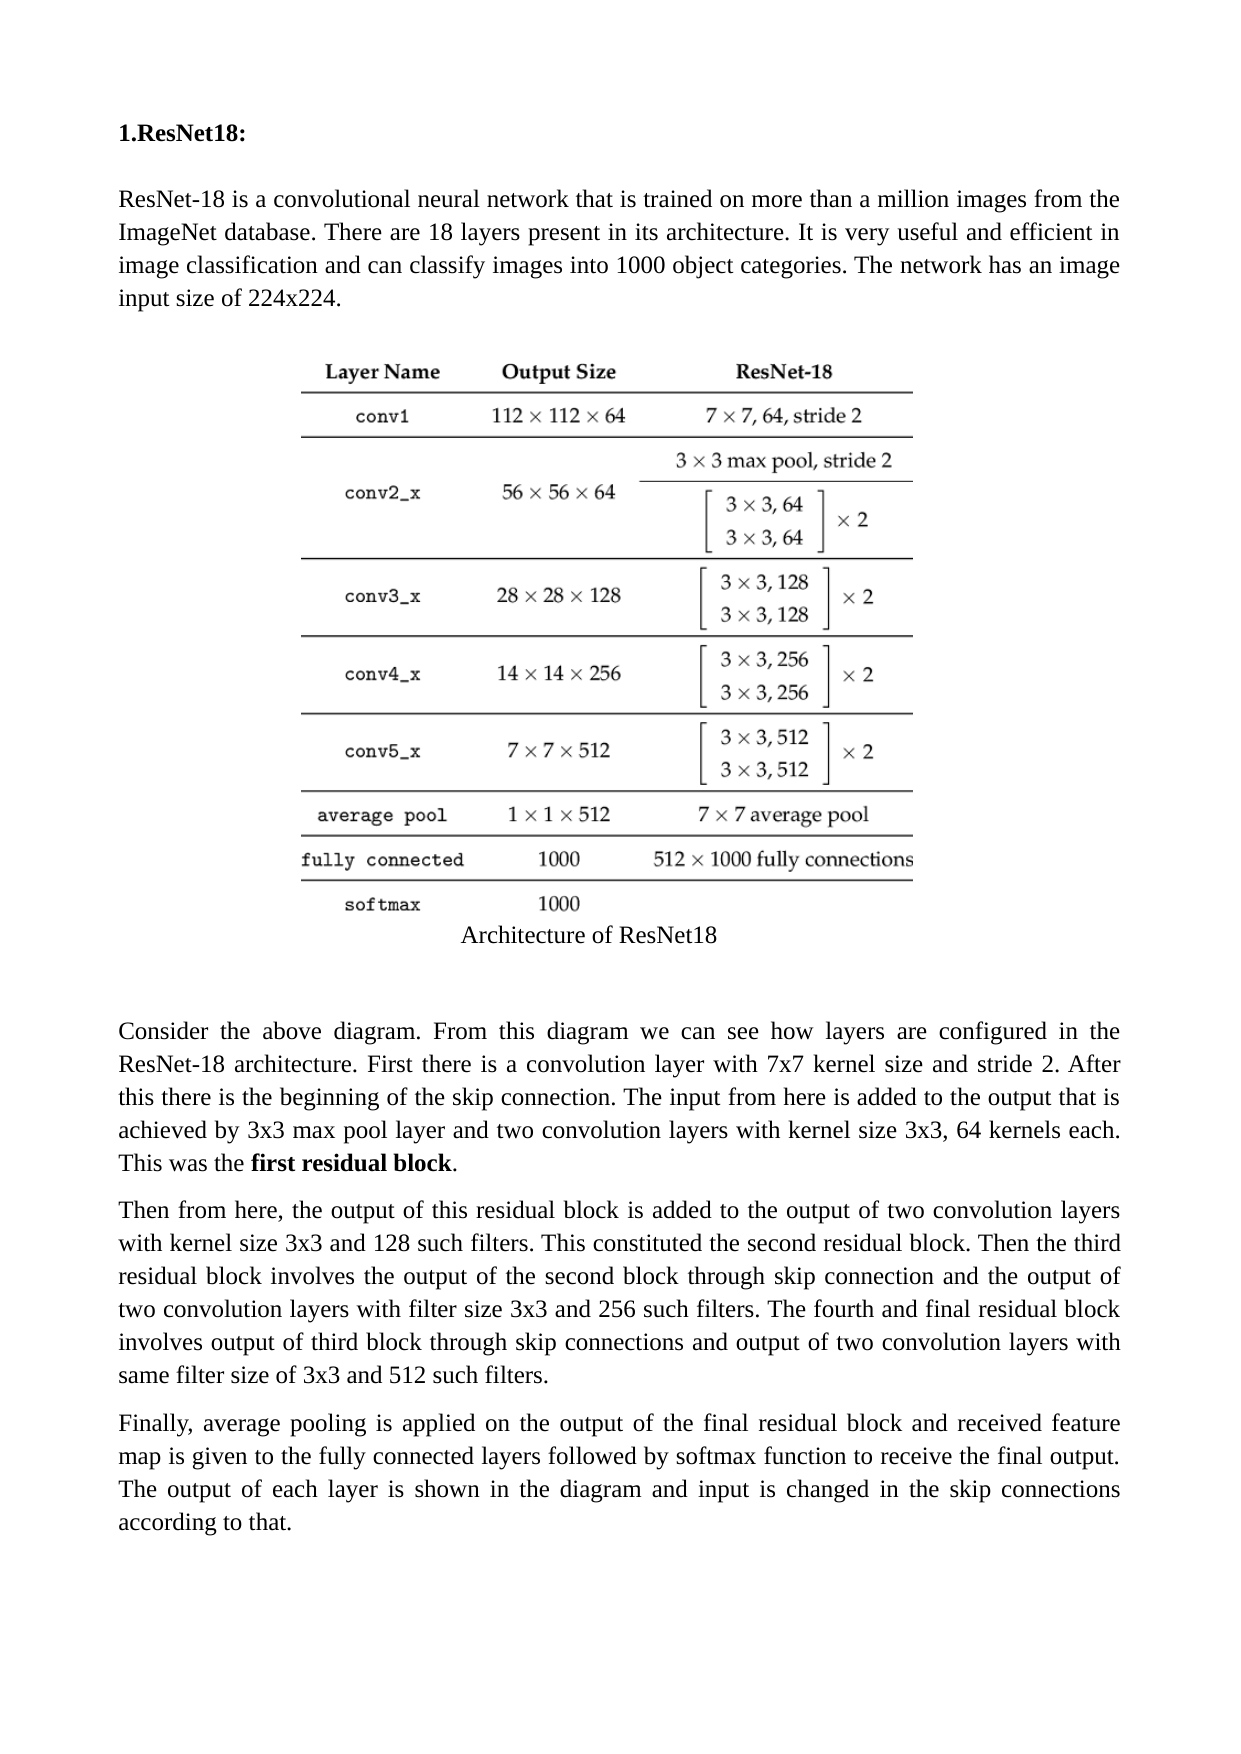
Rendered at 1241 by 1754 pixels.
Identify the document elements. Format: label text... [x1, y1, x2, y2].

text Then from here, the output of this residual block is added to the output of two convolution layers with kernel size 3x3 and 128 such filters. This constituted the second residual block. Then the third residual block involves the output of the second block through skip connection and the output of two convolution layers with filter size 3x3 and 256 such filters. The fourth and final residual block involves output of third block through skip connections and output of two convolution layers with same filter size of 3x3 and 512 such filters. [118, 1195, 1122, 1389]
text 1.ResNet18: [118, 118, 1122, 147]
picture [301, 363, 913, 916]
text Finally, average pooling is applied on the output of the final residual block and received feature map is given to the fully connected layers followed by softmax function to receive the final output. The output of each layer is shown in the diagram and input is changed in the skip connections according to that. [118, 1408, 1122, 1536]
text ResNet-18 is a convolutional neural network that is trained on more than a million images from the ImageNet database. There are 18 layers present in its architecture. It is very useful and efficient in image classification and can classify images into 1000 object categories. The network has an image input size of 224x224. [118, 184, 1122, 312]
text Consider the above diagram. From this diagram we can see how layers are configured in the ResNet-18 architecture. First there is a convolution layer with 7x7 kernel size and stride 2. After this there is the beginning of the skip connection. The input from here is added to the output that is achieved by 3x3 max pool layer and two convolution layers with kernel size 3x3, 64 kernels each. This was the first residual block. [118, 1016, 1122, 1177]
text Architecture of ResNet18 [118, 921, 1122, 949]
